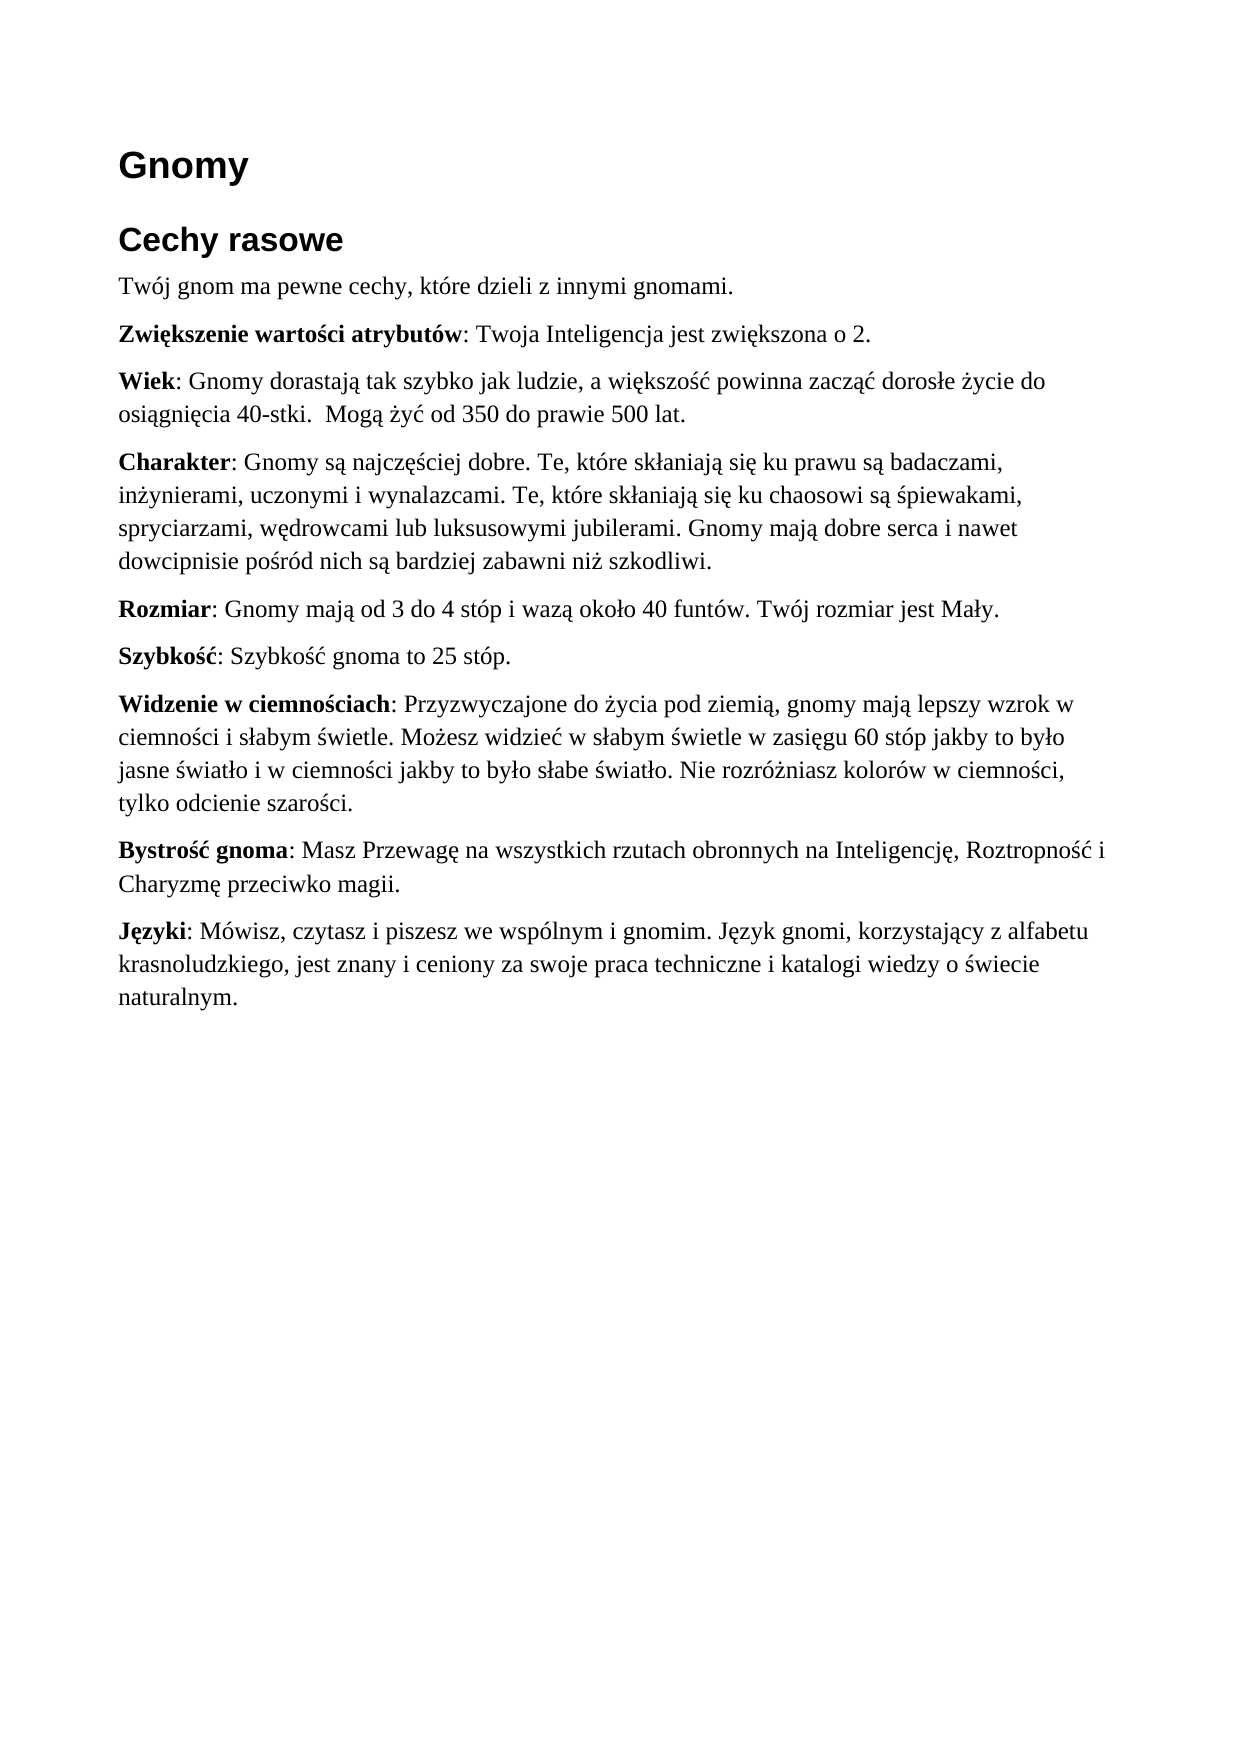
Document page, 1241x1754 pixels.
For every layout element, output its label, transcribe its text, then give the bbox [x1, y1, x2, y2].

text Wiek: Gnomy dorastają tak szybko jak ludzie, a większość powinna zacząć dorosłe życie do osiągnięcia 40-stki. Mogą żyć od 350 do prawie 500 lat. [118, 366, 1122, 428]
text Bystrość gnoma: Masz Przewagę na wszystkich rzutach obronnych na Inteligencję, Roztropność i Charyzmę przeciwko magii. [118, 836, 1122, 897]
text Rozmiar: Gnomy mają od 3 do 4 stóp i wazą około 40 funtów. Twój rozmiar jest Mały. [118, 594, 1122, 622]
subtitle Cechy rasowe [118, 220, 1122, 259]
text Twój gnom ma pewne cechy, które dzieli z innymi gnomami. [118, 271, 1122, 300]
text Szybkość: Szybkość gnoma to 25 stóp. [118, 641, 1122, 670]
text Języki: Mówisz, czytasz i piszesz we wspólnym i gnomim. Język gnomi, korzystający z alfabetu krasnoludzkiego, jest znany i ceniony za swoje praca techniczne i katalogi wiedzy o świecie naturalnym. [118, 916, 1122, 1011]
text Charakter: Gnomy są najczęściej dobre. Te, które skłaniają się ku prawu są badaczami, inżynierami, uczonymi i wynalazcami. Te, które skłaniają się ku chaosowi są śpiewakami, spryciarzami, wędrowcami lub luksusowymi jubilerami. Gnomy mają dobre serca i nawet dowcipnisie pośród nich są bardziej zabawni niż szkodliwi. [118, 447, 1122, 575]
text Zwiększenie wartości atrybutów: Twoja Inteligencja jest zwiększona o 2. [118, 319, 1122, 348]
text Widzenie w ciemnościach: Przyzwyczajone do życia pod ziemią, gnomy mają lepszy wzrok w ciemności i słabym świetle. Możesz widzieć w słabym świetle w zasięgu 60 stóp jakby to było jasne światło i w ciemności jakby to było słabe światło. Nie rozróżniasz kolorów w ciemności, tylko odcienie szarości. [118, 689, 1122, 817]
subtitle Gnomy [118, 143, 1122, 187]
